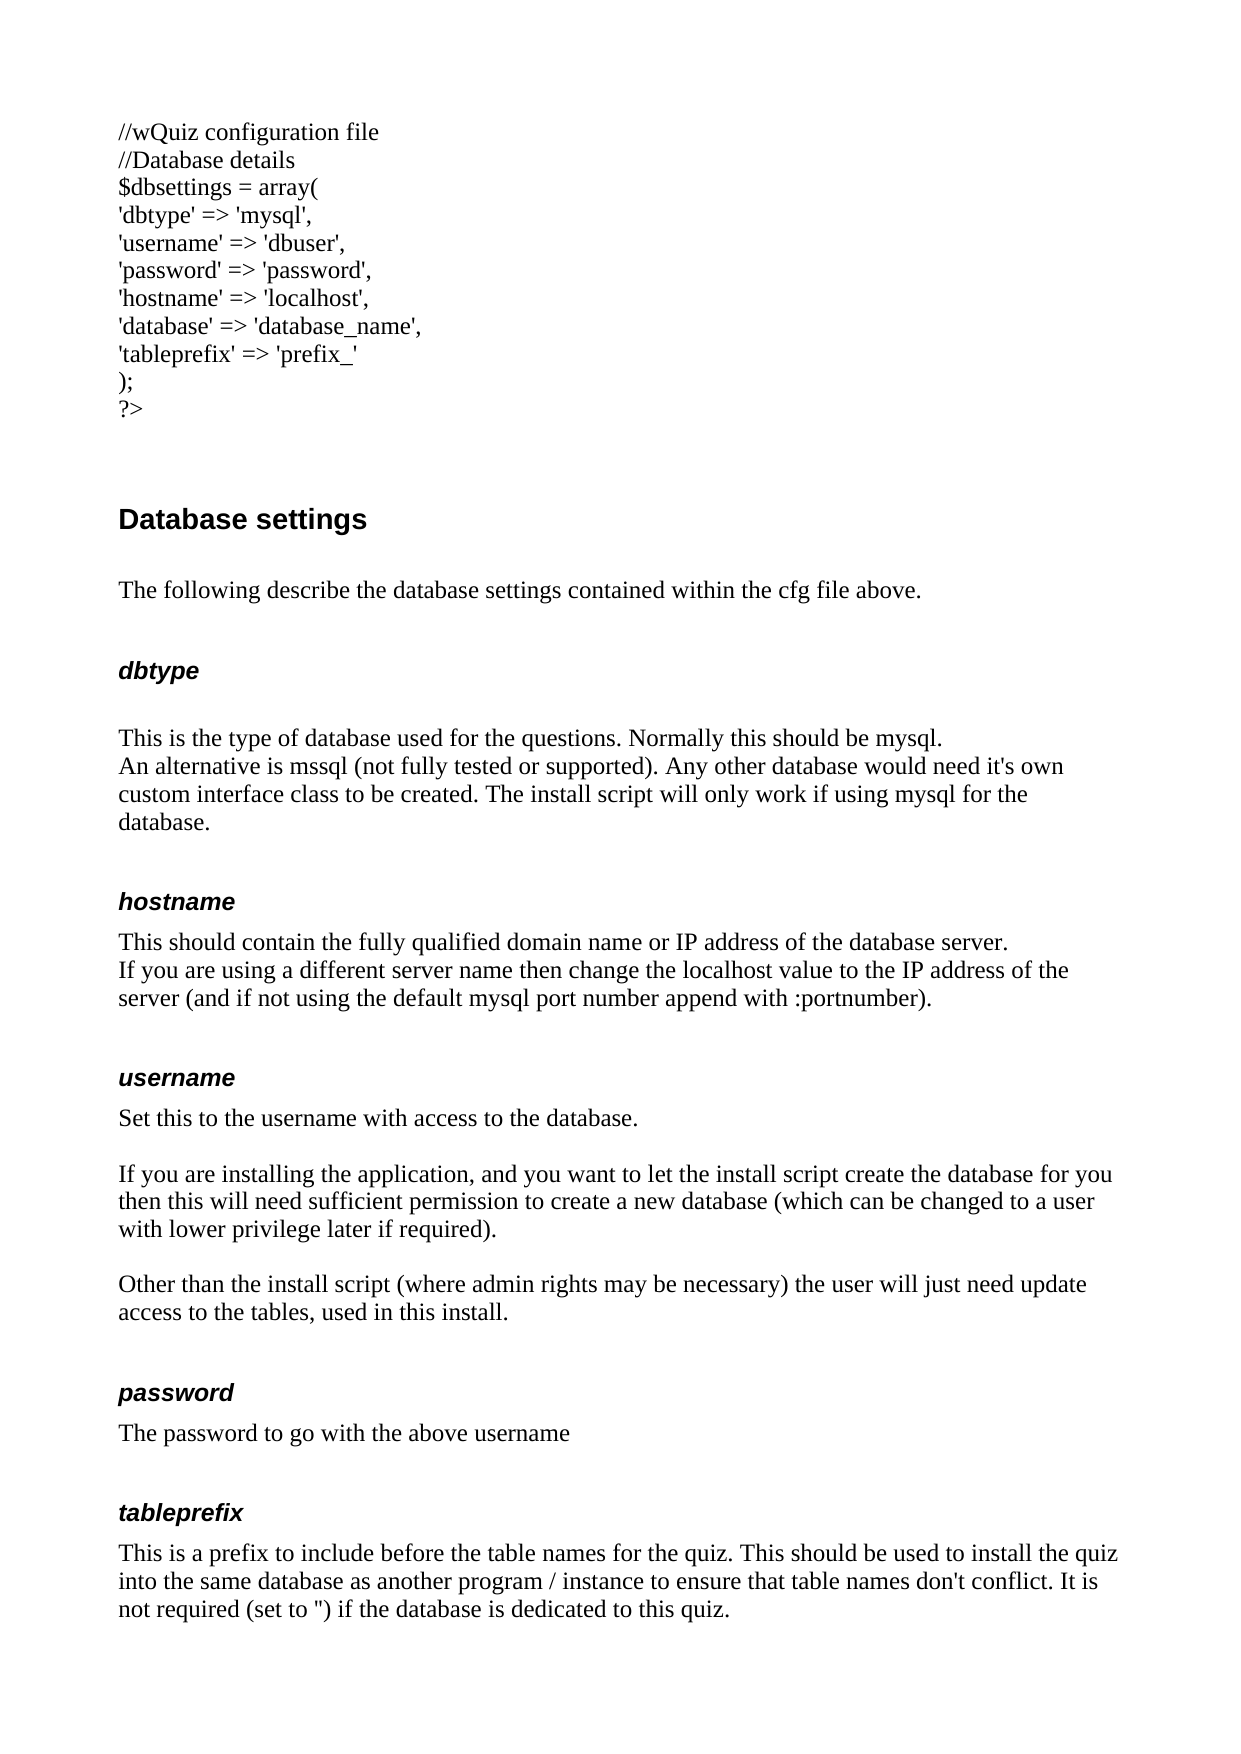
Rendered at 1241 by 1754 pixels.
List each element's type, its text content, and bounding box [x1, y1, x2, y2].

subtitle Database settings [118, 503, 1122, 536]
text An alternative is mssql (not fully tested or supported). Any other database would need it's own custom interface class to be created. The install script will only work if using mysql for the database. [118, 752, 1122, 835]
text This should contain the fully qualified domain name or IP address of the database server. [118, 928, 1122, 956]
text 'tableprefix' => 'prefix_' [118, 340, 1122, 367]
text Set this to the username with access to the database. [118, 1104, 1122, 1132]
subtitle hostname [118, 888, 1122, 916]
text ?> [118, 395, 1122, 423]
text //Database details [118, 146, 1122, 173]
text Other than the install script (where admin rights may be necessary) the user will just need update access to the tables, used in this install. [118, 1271, 1122, 1326]
text //wQuiz configuration file [118, 118, 1122, 146]
text 'hostname' => 'localhost', [118, 284, 1122, 312]
text ); [118, 367, 1122, 395]
text 'dbtype' => 'mysql', [118, 201, 1122, 229]
text If you are using a different server name then change the localhost value to the IP address of the server (and if not using the default mysql port number append with :portnumber). [118, 956, 1122, 1011]
text This is a prefix to include before the table names for the quiz. This should be used to install the quiz into the same database as another program / instance to ensure that table names don't conflict. It is not required (set to '') if the database is dedicated to this quiz. [118, 1539, 1122, 1623]
subtitle password [118, 1379, 1122, 1406]
text The following describe the database settings contained within the cfg file above. [118, 576, 1122, 604]
text This is the type of database used for the questions. Normally this should be mysql. [118, 724, 1122, 752]
text 'database' => 'database_name', [118, 312, 1122, 340]
subtitle tableprefix [118, 1499, 1122, 1527]
text If you are installing the application, and you want to let the install script create the database for you then this will need sufficient permission to create a new database (which can be changed to a user with lower privilege later if required). [118, 1160, 1122, 1243]
text 'password' => 'password', [118, 257, 1122, 284]
text 'username' => 'dbuser', [118, 229, 1122, 257]
subtitle dbtype [118, 657, 1122, 684]
subtitle username [118, 1064, 1122, 1092]
text $dbsettings = array( [118, 173, 1122, 201]
text The password to go with the above username [118, 1419, 1122, 1447]
